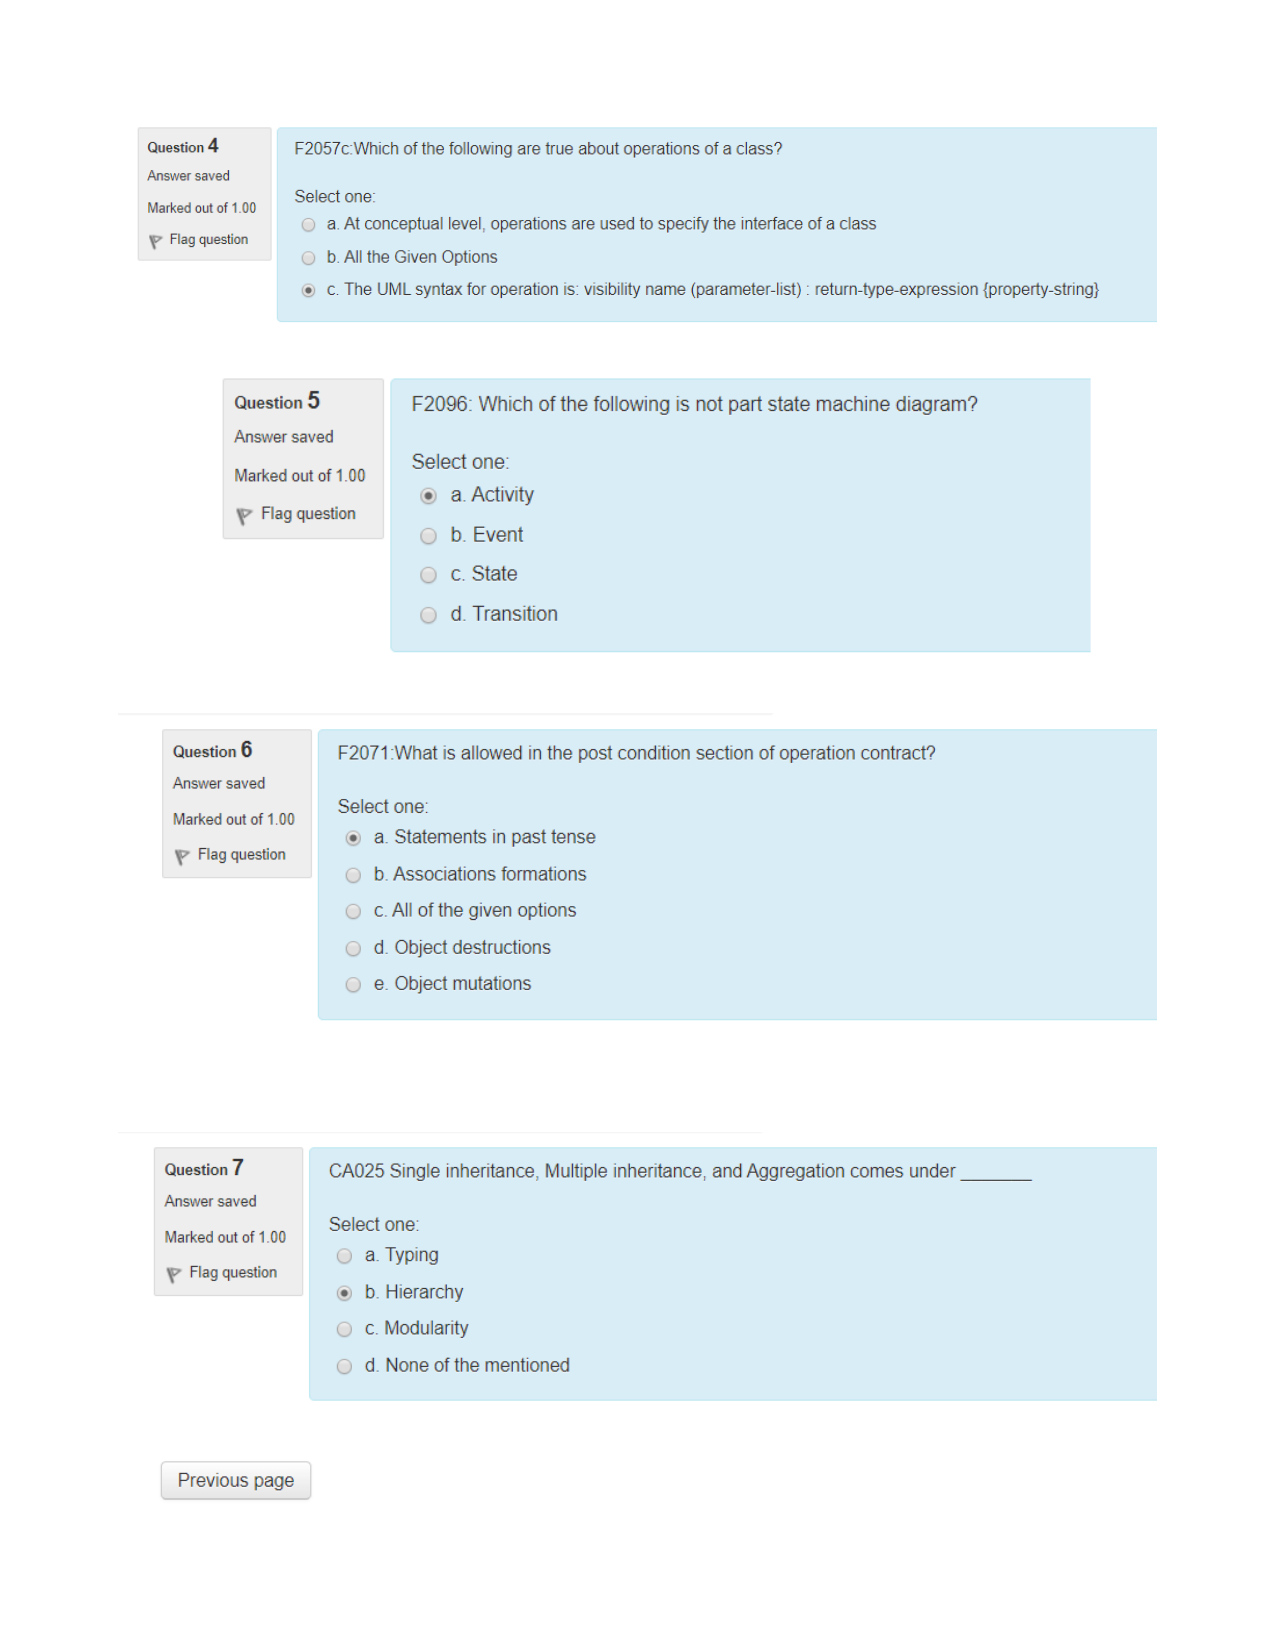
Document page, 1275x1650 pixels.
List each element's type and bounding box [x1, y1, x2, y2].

picture [118, 713, 1157, 1075]
picture [118, 118, 1157, 344]
picture [184, 372, 1091, 685]
picture [118, 1132, 1157, 1509]
